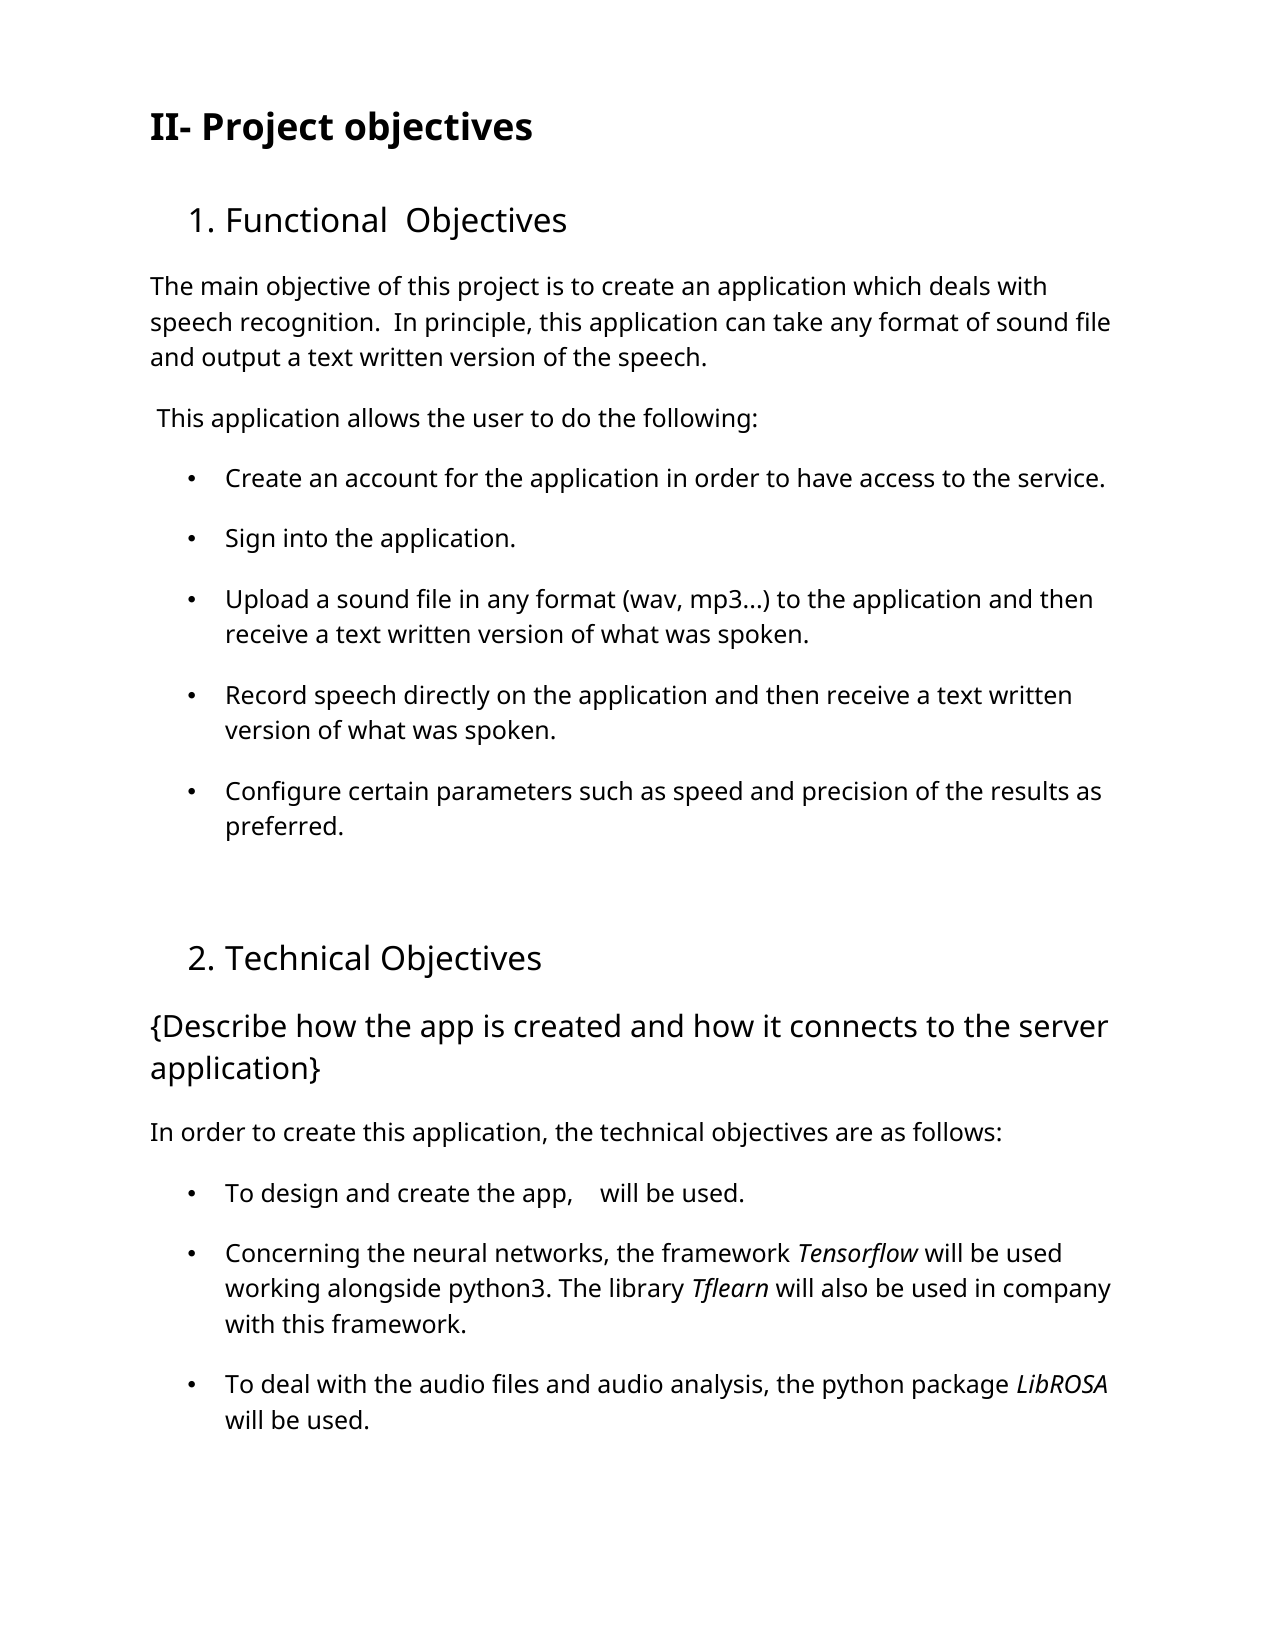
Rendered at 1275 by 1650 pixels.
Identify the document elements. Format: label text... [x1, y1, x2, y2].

list To deal with the audio files and audio analysis, the python package LibROSA will be used. [187, 1366, 1125, 1436]
list Sign into the application. [187, 520, 1125, 555]
list Upload a sound file in any format (wav, mp3...) to the application and then receive a text written version of what was spoken. [187, 580, 1125, 651]
text {Describe how the app is created and how it connects to the server application} [150, 1005, 1125, 1088]
text II- Project objectives [150, 100, 1125, 151]
list Technical Objectives [187, 934, 1125, 980]
list To design and create the app, will be used. [187, 1174, 1125, 1209]
text The main objective of this project is to create an application which deals with speech recognition. In principle, this application can take any format of sound file and output a text written version of the speech. [150, 268, 1125, 374]
list Record speech directly on the application and then receive a text written version of what was spoken. [187, 676, 1125, 747]
list Functional Objectives [187, 197, 1125, 243]
list Configure certain parameters such as speed and precision of the results as preferred. [187, 772, 1125, 843]
text In order to create this application, the technical objectives are as follows: [150, 1113, 1125, 1149]
list Create an account for the application in order to have access to the service. [187, 459, 1125, 495]
text This application allows the user to do the following: [150, 399, 1125, 434]
list Concerning the neural networks, the framework Tensorflow will be used working alongside python3. The library Tflearn will also be used in company with this framework. [187, 1234, 1125, 1341]
